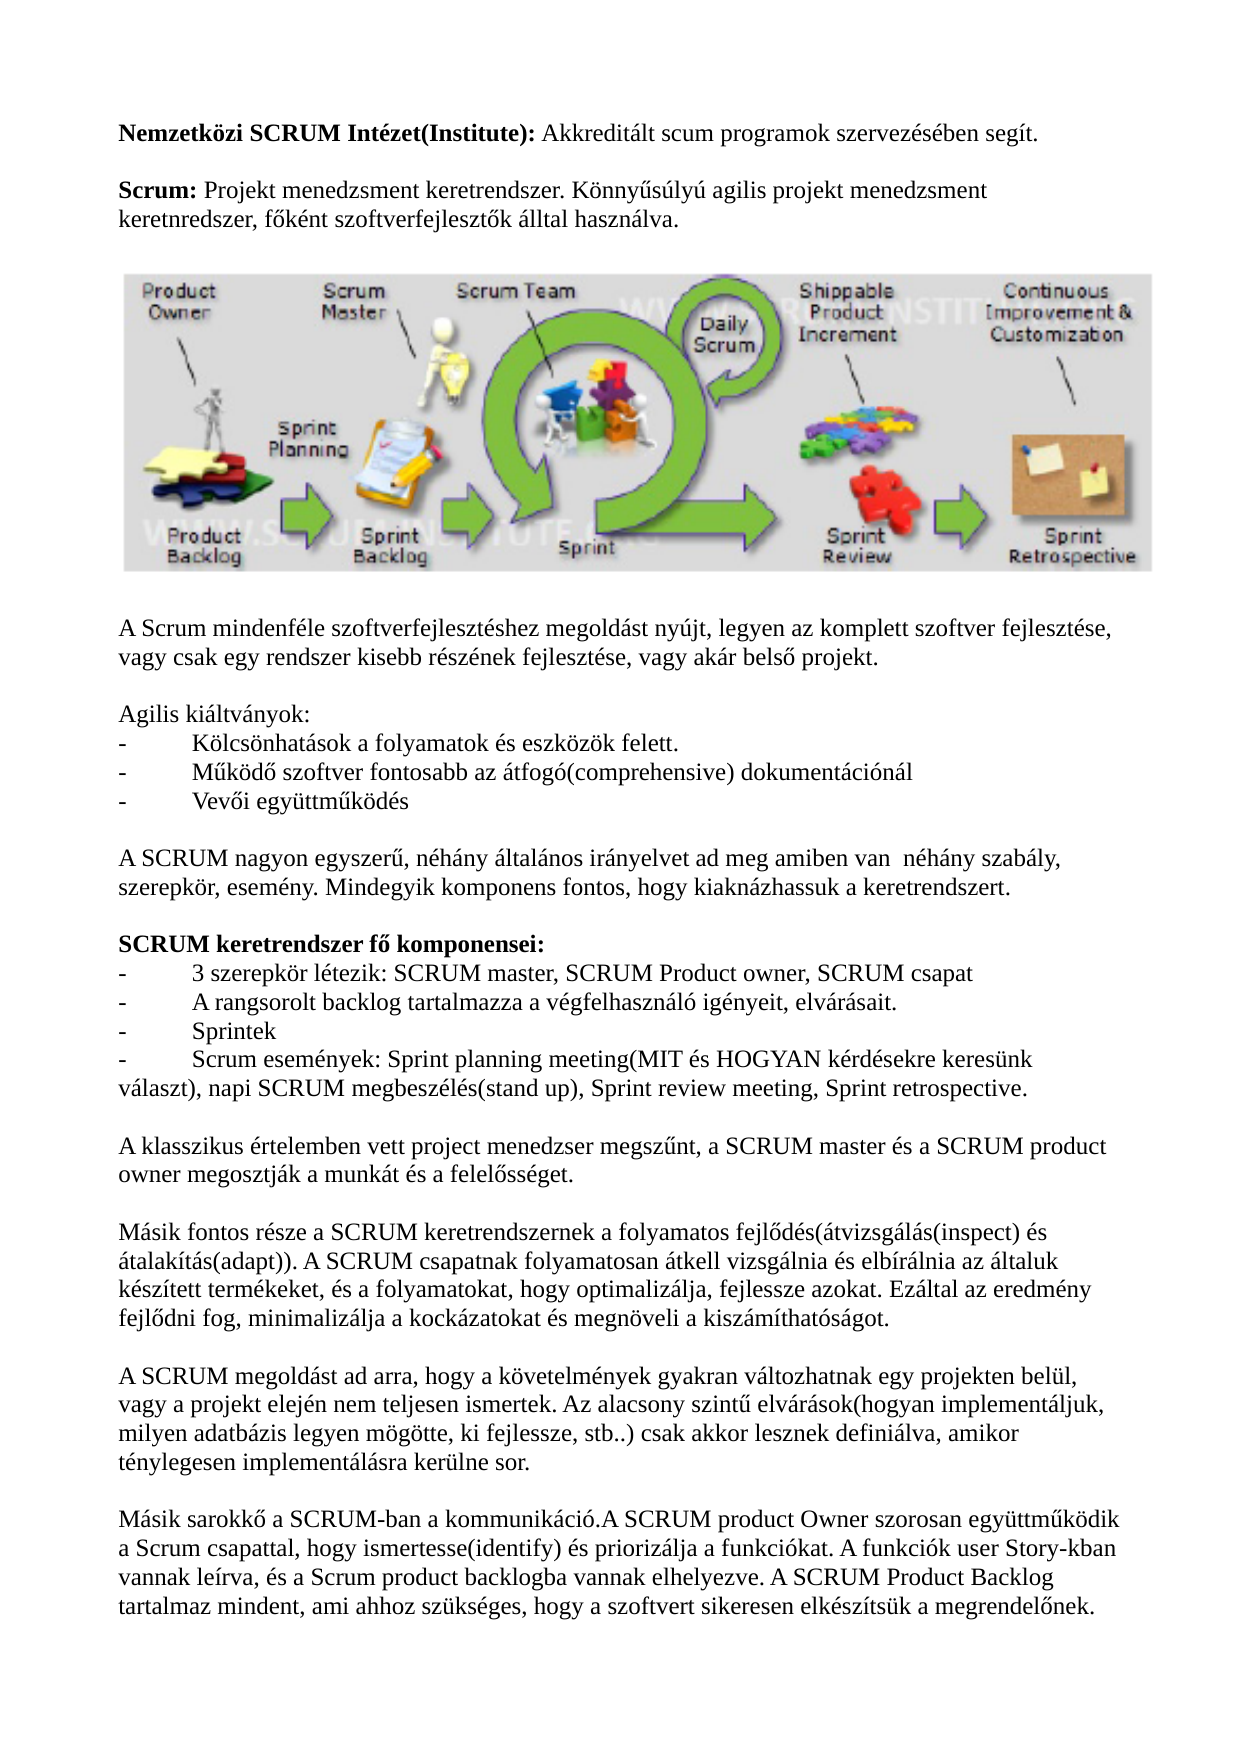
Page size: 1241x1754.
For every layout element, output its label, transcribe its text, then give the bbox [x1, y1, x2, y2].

text Másik fontos része a SCRUM keretrendszernek a folyamatos fejlődés(átvizsgálás(inspect) és átalakítás(adapt)). A SCRUM csapatnak folyamatosan átkell vizsgálnia és elbírálnia az általuk készített termékeket, és a folyamatokat, hogy optimalizálja, fejlessze azokat. Ezáltal az eredmény fejlődni fog, minimalizálja a kockázatokat és megnöveli a kiszámíthatóságot. [118, 1217, 1122, 1332]
text - Működő szoftver fontosabb az átfogó(comprehensive) dokumentációnál [118, 757, 1122, 786]
text Nemzetközi SCRUM Intézet(Institute): Akkreditált scum programok szervezésében segít. [118, 118, 1122, 147]
text SCRUM keretrendszer fő komponensei: [118, 929, 1122, 958]
text Agilis kiáltványok: [118, 699, 1122, 728]
text Másik sarokkő a SCRUM-ban a kommunikáció.A SCRUM product Owner szorosan együttműködik a Scrum csapattal, hogy ismertesse(identify) és priorizálja a funkciókat. A funkciók user Story-kban vannak leírva, és a Scrum product backlogba vannak elhelyezve. A SCRUM Product Backlog tartalmaz mindent, ami ahhoz szükséges, hogy a szoftvert sikeresen elkészítsük a megrendelőnek. [118, 1504, 1122, 1619]
text - Scrum események: Sprint planning meeting(MIT és HOGYAN kérdésekre keresünk választ), napi SCRUM megbeszélés(stand up), Sprint review meeting, Sprint retrospective. [118, 1044, 1122, 1102]
text A Scrum mindenféle szoftverfejlesztéshez megoldást nyújt, legyen az komplett szoftver fejlesztése, vagy csak egy rendszer kisebb részének fejlesztése, vagy akár belső projekt. [118, 613, 1122, 671]
text - A rangsorolt backlog tartalmazza a végfelhasználó igényeit, elvárásait. [118, 987, 1122, 1016]
picture [116, 266, 1163, 585]
text - Vevői együttműködés [118, 786, 1122, 814]
text - 3 szerepkör létezik: SCRUM master, SCRUM Product owner, SCRUM csapat [118, 958, 1122, 987]
text - Sprintek [118, 1016, 1122, 1044]
text A SCRUM nagyon egyszerű, néhány általános irányelvet ad meg amiben van néhány szabály, szerepkör, esemény. Mindegyik komponens fontos, hogy kiaknázhassuk a keretrendszert. [118, 843, 1122, 901]
text Scrum: Projekt menedzsment keretrendszer. Könnyűsúlyú agilis projekt menedzsment keretnredszer, főként szoftverfejlesztők álltal használva. [118, 176, 1122, 233]
text A klasszikus értelemben vett project menedzser megszűnt, a SCRUM master és a SCRUM product owner megosztják a munkát és a felelősséget. [118, 1131, 1122, 1188]
text - Kölcsönhatások a folyamatok és eszközök felett. [118, 728, 1122, 757]
text A SCRUM megoldást ad arra, hogy a követelmények gyakran változhatnak egy projekten belül, vagy a projekt elején nem teljesen ismertek. Az alacsony szintű elvárások(hogyan implementáljuk, milyen adatbázis legyen mögötte, ki fejlessze, stb..) csak akkor lesznek definiálva, amikor ténylegesen implementálásra kerülne sor. [118, 1361, 1122, 1476]
